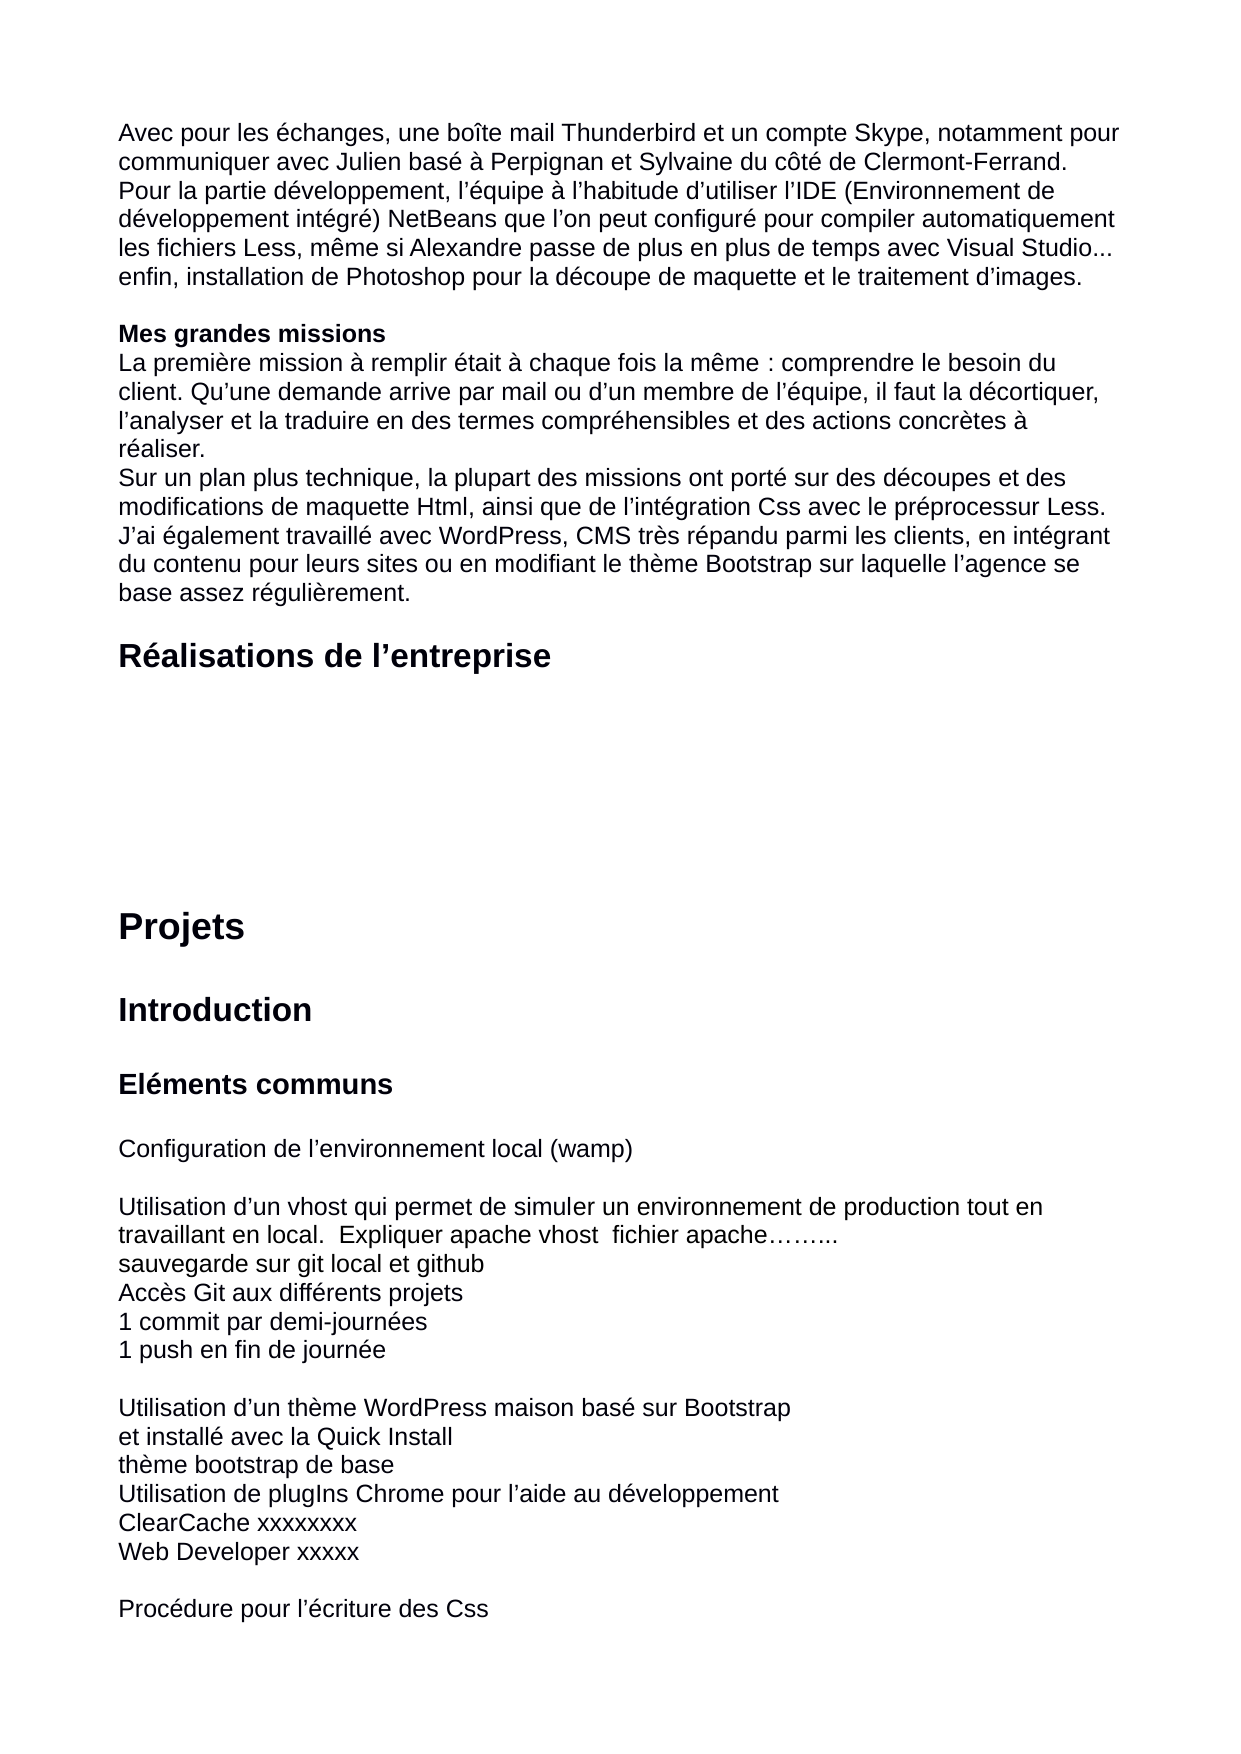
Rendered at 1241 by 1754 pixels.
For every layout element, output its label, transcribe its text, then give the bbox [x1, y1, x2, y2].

text ClearCache xxxxxxxx [118, 1508, 1122, 1537]
text Web Developer xxxxx [118, 1537, 1122, 1566]
text La première mission à remplir était à chaque fois la même : comprendre le besoin du client. Qu’une demande arrive par mail ou d’un membre de l’équipe, il faut la décortiquer, l’analyser et la traduire en des termes compréhensibles et des actions concrètes à réaliser. [118, 348, 1122, 463]
text sauvegarde sur git local et github [118, 1249, 1122, 1278]
text Eléments communs [118, 1067, 1122, 1101]
text Accès Git aux différents projets [118, 1278, 1122, 1307]
text Introduction [118, 990, 1122, 1029]
text Utilisation de plugIns Chrome pour l’aide au développement [118, 1479, 1122, 1508]
text Mes grandes missions [118, 319, 1122, 348]
text 1 push en fin de journée [118, 1336, 1122, 1364]
text Sur un plan plus technique, la plupart des missions ont porté sur des découpes et des modifications de maquette Html, ainsi que de l’intégration Css avec le préprocessur Less. J’ai également travaillé avec WordPress, CMS très répandu parmi les clients, en intégrant du contenu pour leurs sites ou en modifiant le thème Bootstrap sur laquelle l’agence se base assez régulièrement. [118, 463, 1122, 607]
text Configuration de l’environnement local (wamp) [118, 1134, 1122, 1163]
text Utilisation d’un thème WordPress maison basé sur Bootstrap [118, 1393, 1122, 1422]
text Projets [118, 904, 1122, 947]
text Procédure pour l’écriture des Css [118, 1594, 1122, 1623]
text 1 commit par demi-journées [118, 1307, 1122, 1336]
text Avec pour les échanges, une boîte mail Thunderbird et un compte Skype, notamment pour communiquer avec Julien basé à Perpignan et Sylvaine du côté de Clermont-Ferrand. Pour la partie développement, l’équipe à l’habitude d’utiliser l’IDE (Environnement de développement intégré) NetBeans que l’on peut configuré pour compiler automatiquement les fichiers Less, même si Alexandre passe de plus en plus de temps avec Visual Studio... enfin, installation de Photoshop pour la découpe de maquette et le traitement d’images. [118, 118, 1122, 291]
text Utilisation d’un vhost qui permet de simuler un environnement de production tout en travaillant en local. Expliquer apache vhost fichier apache……... [118, 1192, 1122, 1249]
text thème bootstrap de base [118, 1451, 1122, 1479]
text et installé avec la Quick Install [118, 1422, 1122, 1451]
text Réalisations de l’entreprise [118, 636, 1122, 674]
